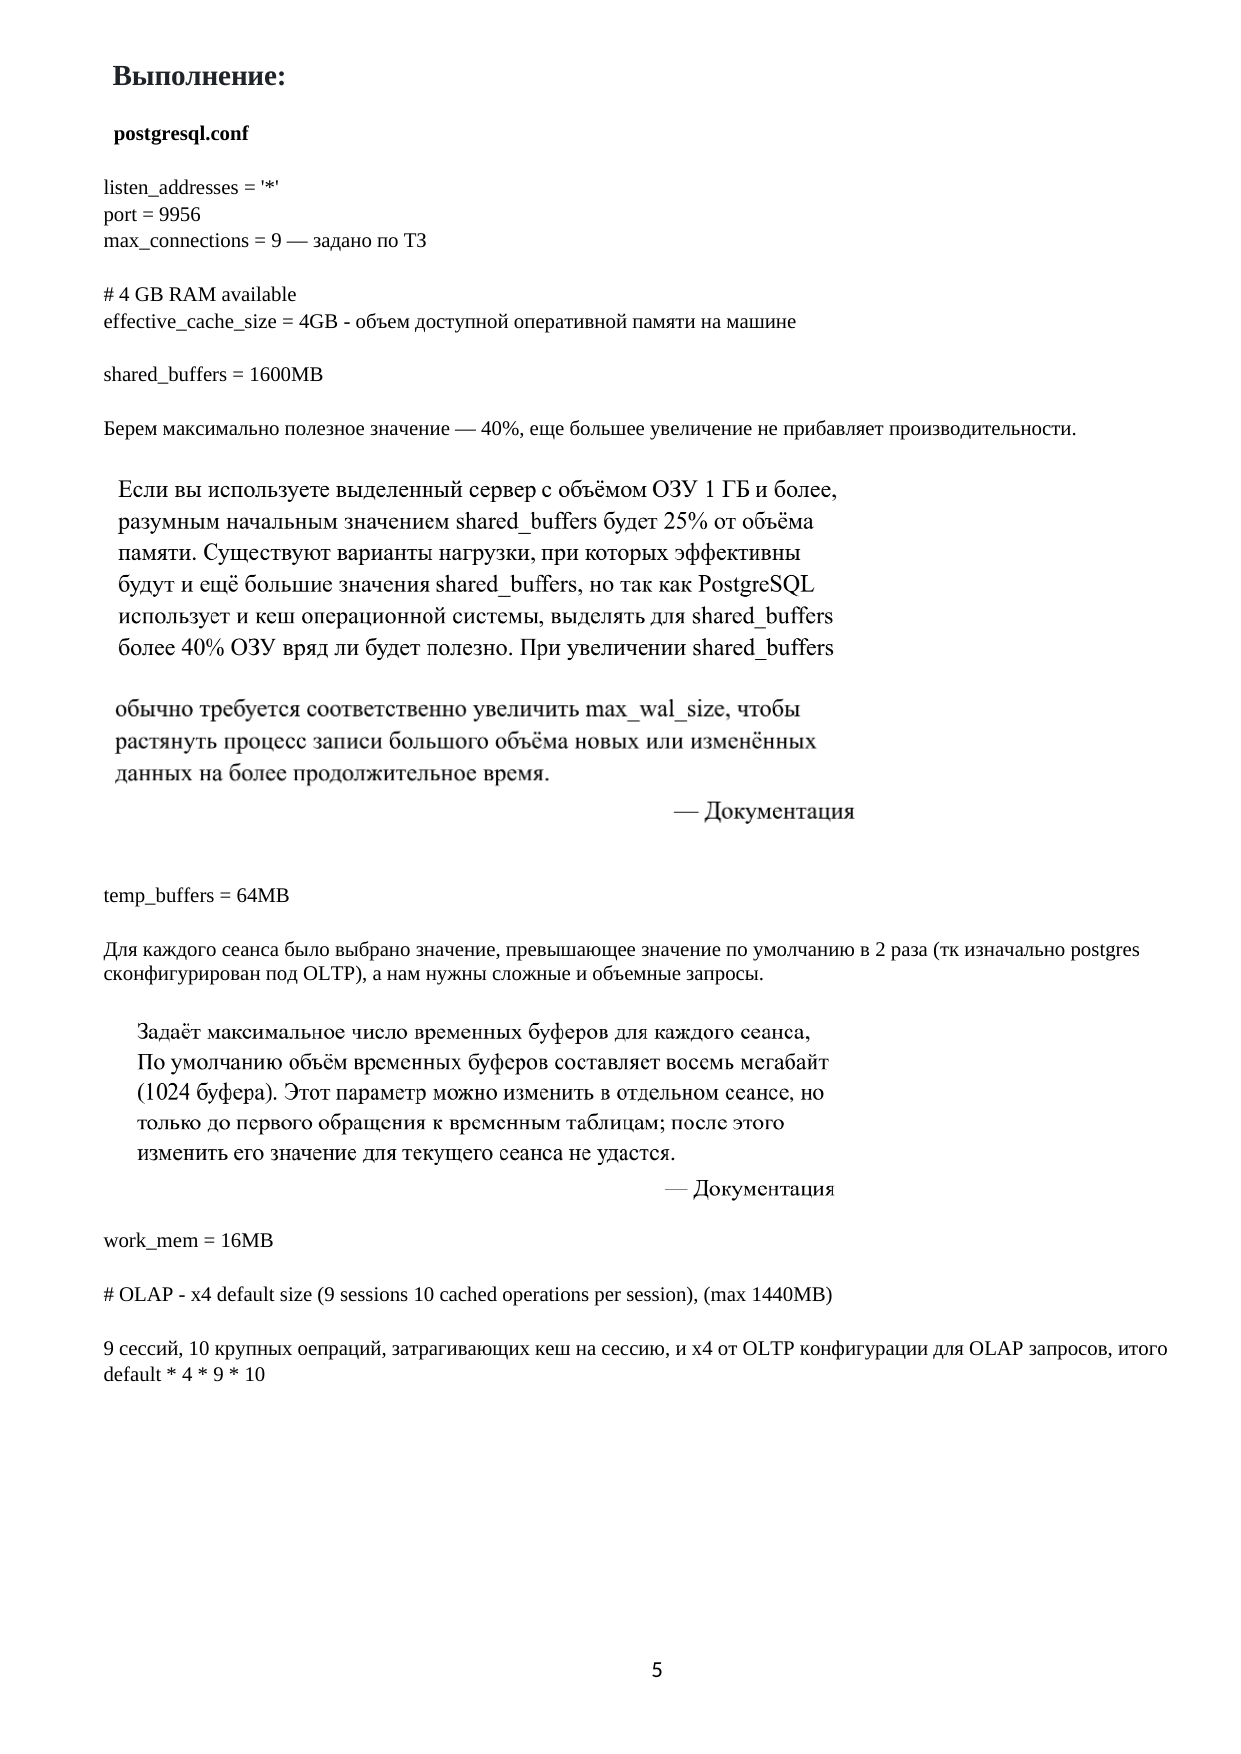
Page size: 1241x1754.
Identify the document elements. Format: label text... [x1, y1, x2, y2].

text temp_buffers = 64MB [103, 883, 1211, 907]
text effective_cache_size = 4GB - объем доступной оперативной памяти на машине [103, 309, 1211, 333]
text # 4 GB RAM available [103, 282, 1211, 306]
text max_connections = 9 — задано по ТЗ [103, 228, 1211, 252]
text Берем максимально полезное значение — 40%, еще большее увеличение не прибавляет производительности. [103, 416, 1211, 440]
picture [103, 466, 865, 674]
picture [109, 688, 867, 827]
text shared_buffers = 1600MB [103, 362, 1211, 386]
text 9 сессий, 10 крупных оепраций, затрагивающих кеш на сессию, и x4 от OLTP конфигурации для OLAP запросов, итого [103, 1335, 1211, 1359]
text postgresql.conf [103, 121, 1211, 145]
text default * 4 * 9 * 10 [103, 1362, 1211, 1386]
text # OLAP - x4 default size (9 sessions 10 cached operations per session), (max 1440MB) [103, 1282, 1211, 1306]
picture [106, 1011, 853, 1212]
text work_mem = 16MB [103, 1228, 1211, 1252]
text Для каждого сеанса было выбрано значение, превышающее значение по умолчанию в 2 раза (тк изначально postgres сконфигурирован под OLTP), а нам нужны сложные и объемные запросы. [103, 937, 1211, 985]
text Выполнение: [112, 58, 1211, 92]
text listen_addresses = '*' [103, 175, 1211, 199]
text port = 9956 [103, 202, 1211, 226]
